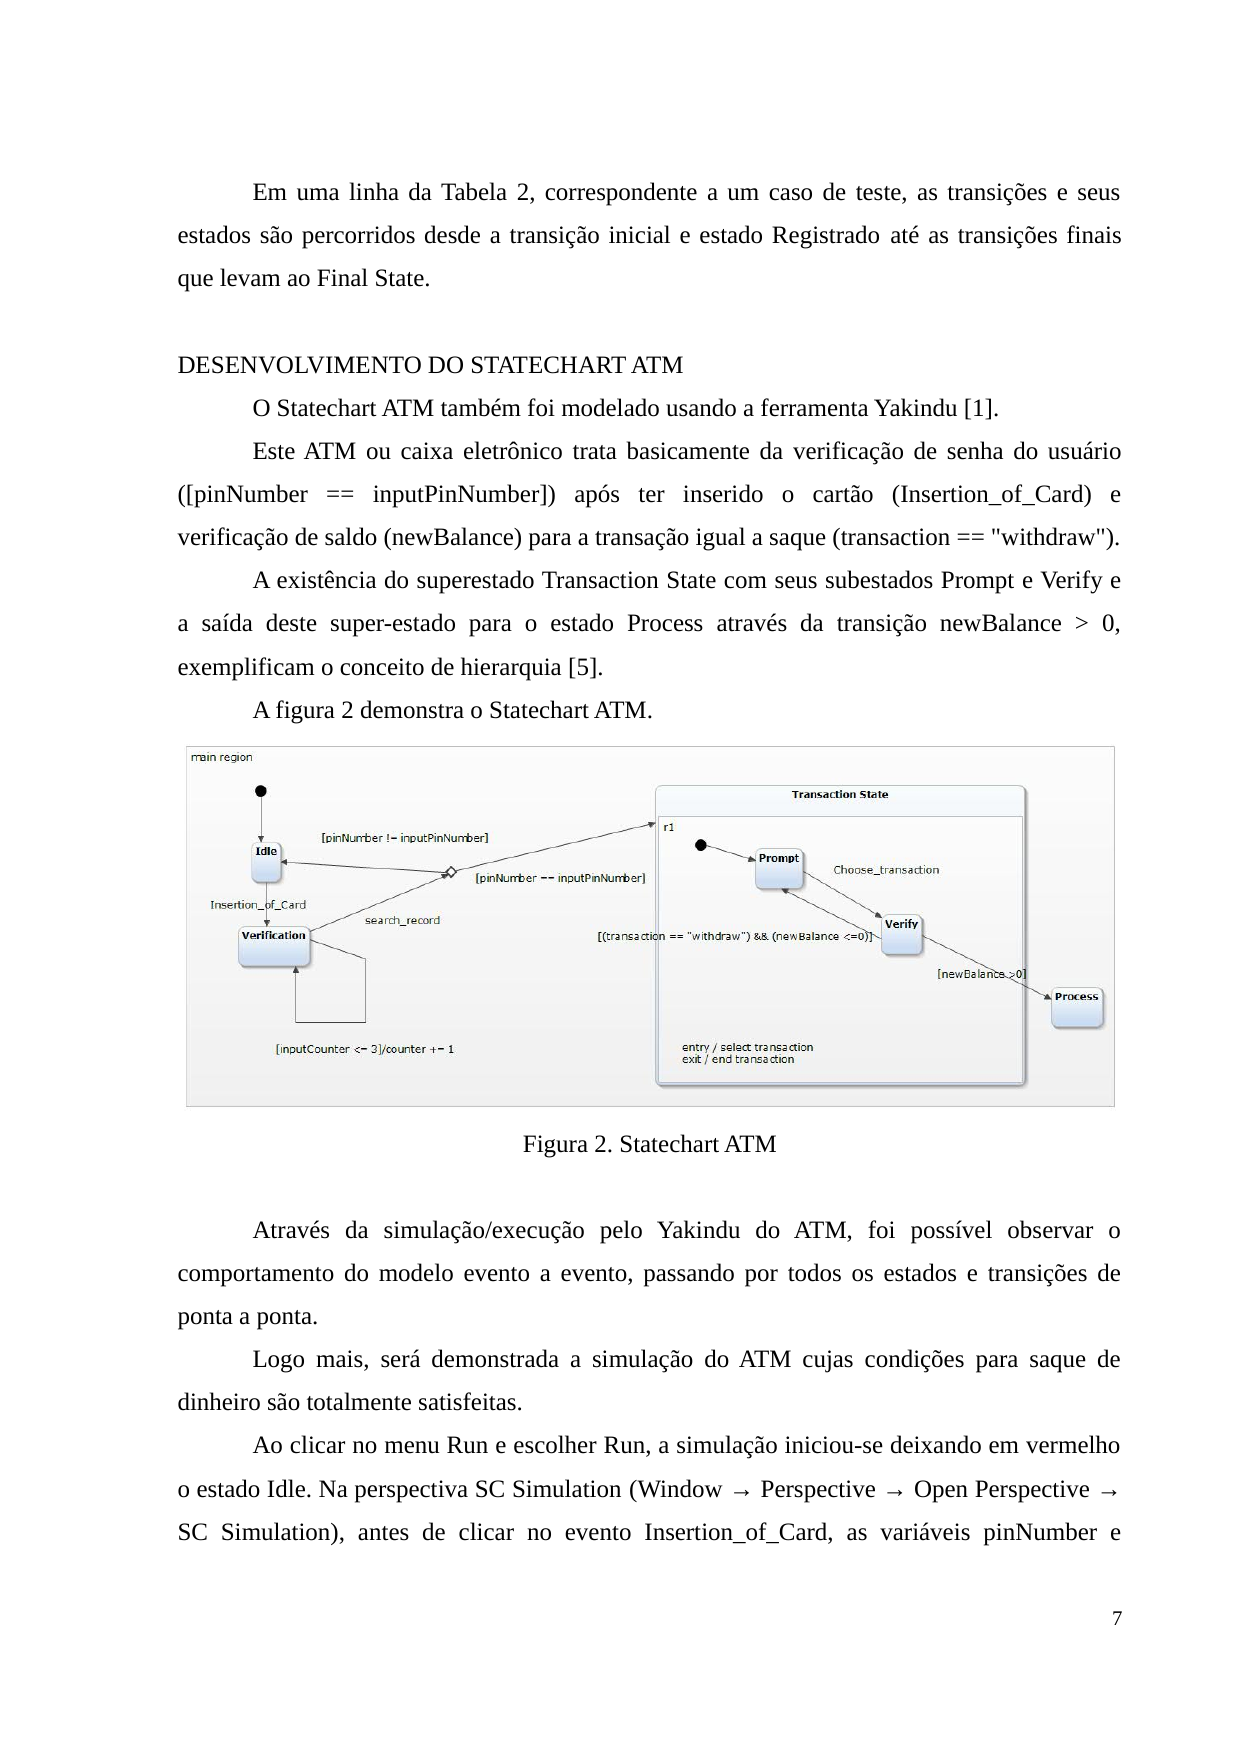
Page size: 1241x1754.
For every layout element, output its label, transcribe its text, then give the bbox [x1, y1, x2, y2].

text Ao clicar no menu Run e escolher Run, a simulação iniciou-se deixando em vermelho o estado Idle. Na perspectiva SC Simulation (Window → Perspective → Open Perspective → SC Simulation), antes de clicar no evento Insertion_of_Card, as variáveis pinNumber e [177, 1431, 1122, 1546]
text Logo mais, será demonstrada a simulação do ATM cujas condições para saque de dinheiro são totalmente satisfeitas. [177, 1344, 1122, 1416]
text Figura 2. Statechart ATM [177, 1115, 1122, 1157]
text A figura 2 demonstra o Statechart ATM. [177, 695, 1122, 723]
text Este ATM ou caixa eletrônico trata basicamente da verificação de senha do usuário ([pinNumber == inputPinNumber]) após ter inserido o cartão (Insertion_of_Card) e verificação de saldo (newBalance) para a transação igual a saque (transaction == "withdraw"). [177, 436, 1122, 551]
text A existência do superestado Transaction State com seus subestados Prompt e Verify e a saída deste super-estado para o estado Process através da transição newBalance > 0, exemplificam o conceito de hierarquia [5]. [177, 565, 1122, 680]
picture [177, 737, 1123, 1115]
text Através da simulação/execução pelo Yakindu do ATM, foi possível observar o comportamento do modelo evento a evento, passando por todos os estados e transições de ponta a ponta. [177, 1215, 1122, 1330]
text DESENVOLVIMENTO DO STATECHART ATM [177, 350, 1122, 378]
text O Statechart ATM também foi modelado usando a ferramenta Yakindu [1]. [177, 393, 1122, 422]
text Em uma linha da Tabela 2, correspondente a um caso de teste, as transições e seus estados são percorridos desde a transição inicial e estado Registrado até as transições finais que levam ao Final State. [177, 177, 1122, 292]
